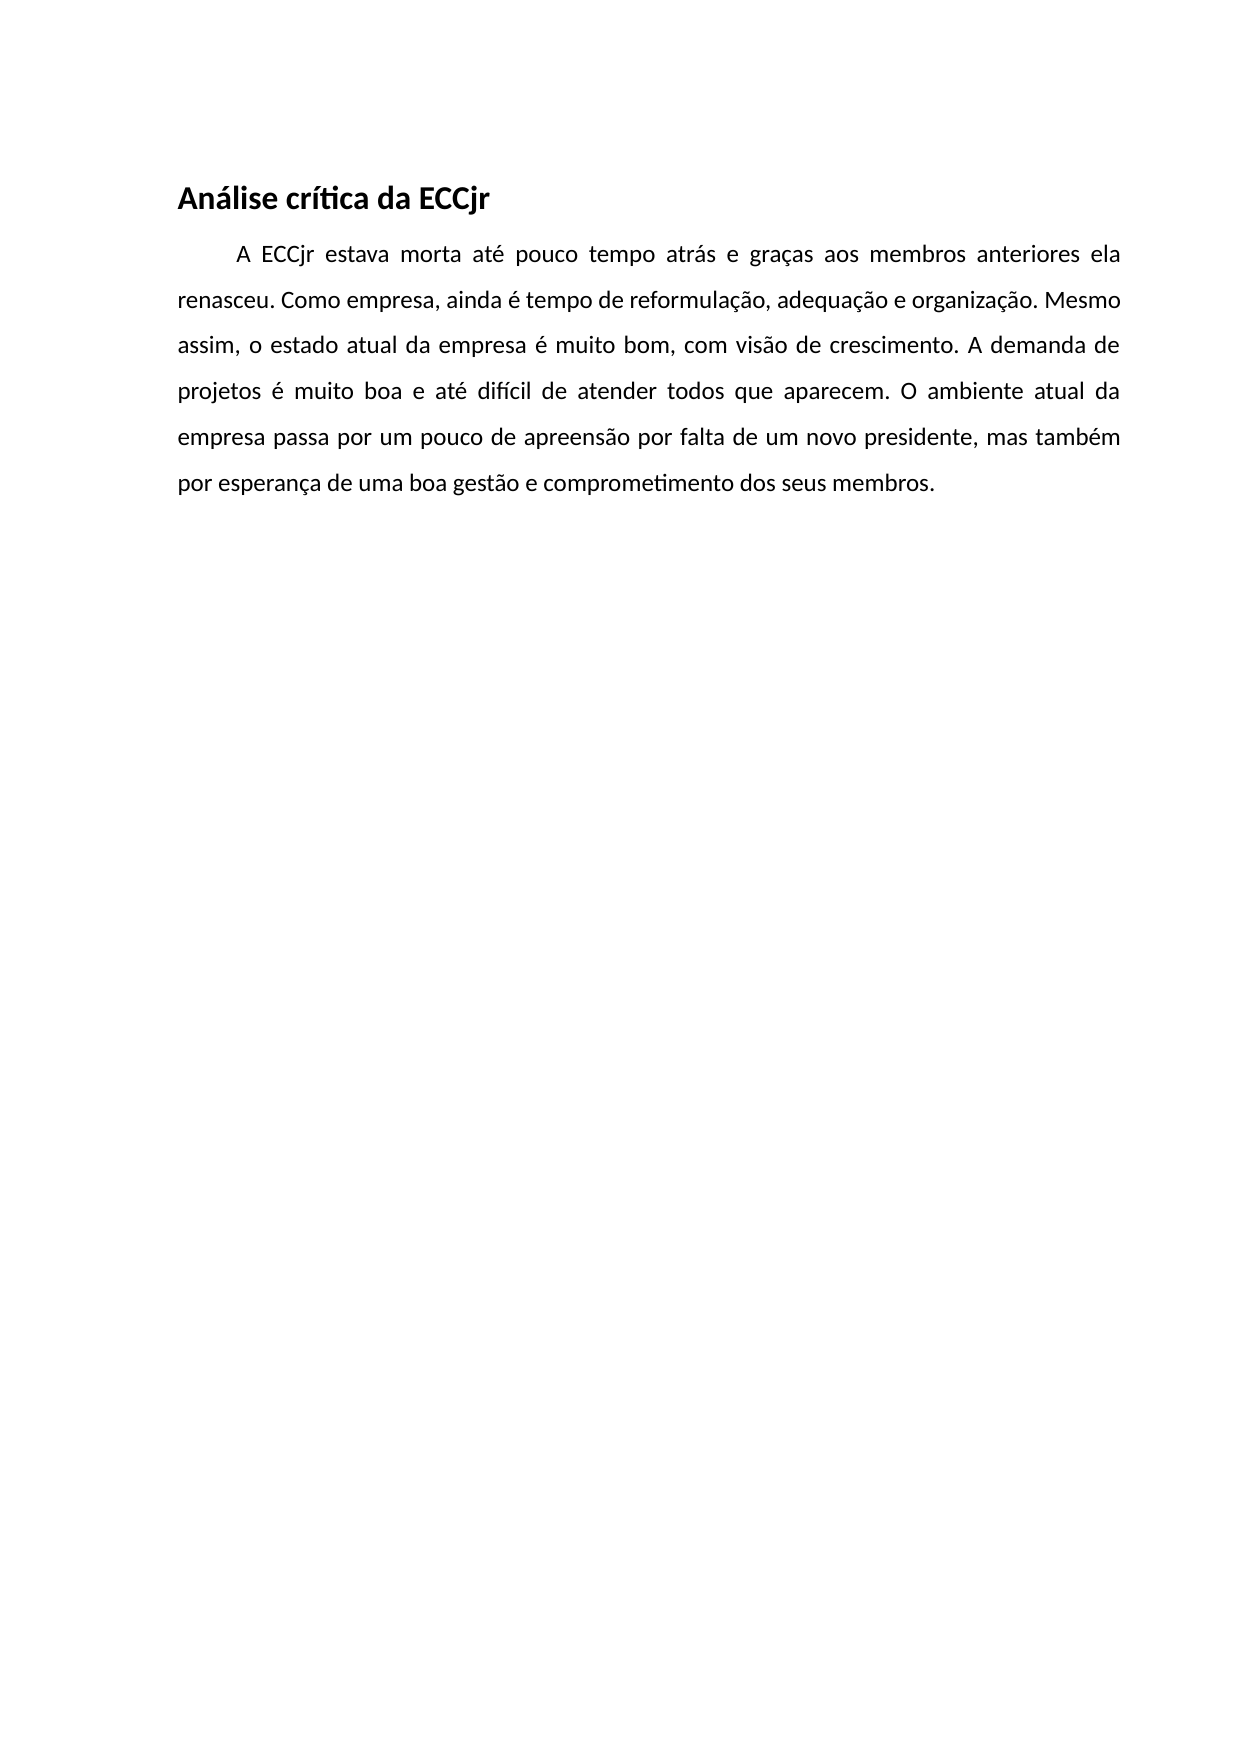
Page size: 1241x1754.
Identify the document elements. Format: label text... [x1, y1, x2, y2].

text Análise crítica da ECCjr [177, 177, 1122, 218]
text A ECCjr estava morta até pouco tempo atrás e graças aos membros anteriores ela renasceu. Como empresa, ainda é tempo de reformulação, adequação e organização. Mesmo assim, o estado atual da empresa é muito bom, com visão de crescimento. A demanda de projetos é muito boa e até difícil de atender todos que aparecem. O ambiente atual da empresa passa por um pouco de apreensão por falta de um novo presidente, mas também por esperança de uma boa gestão e comprometimento dos seus membros. [177, 238, 1122, 497]
